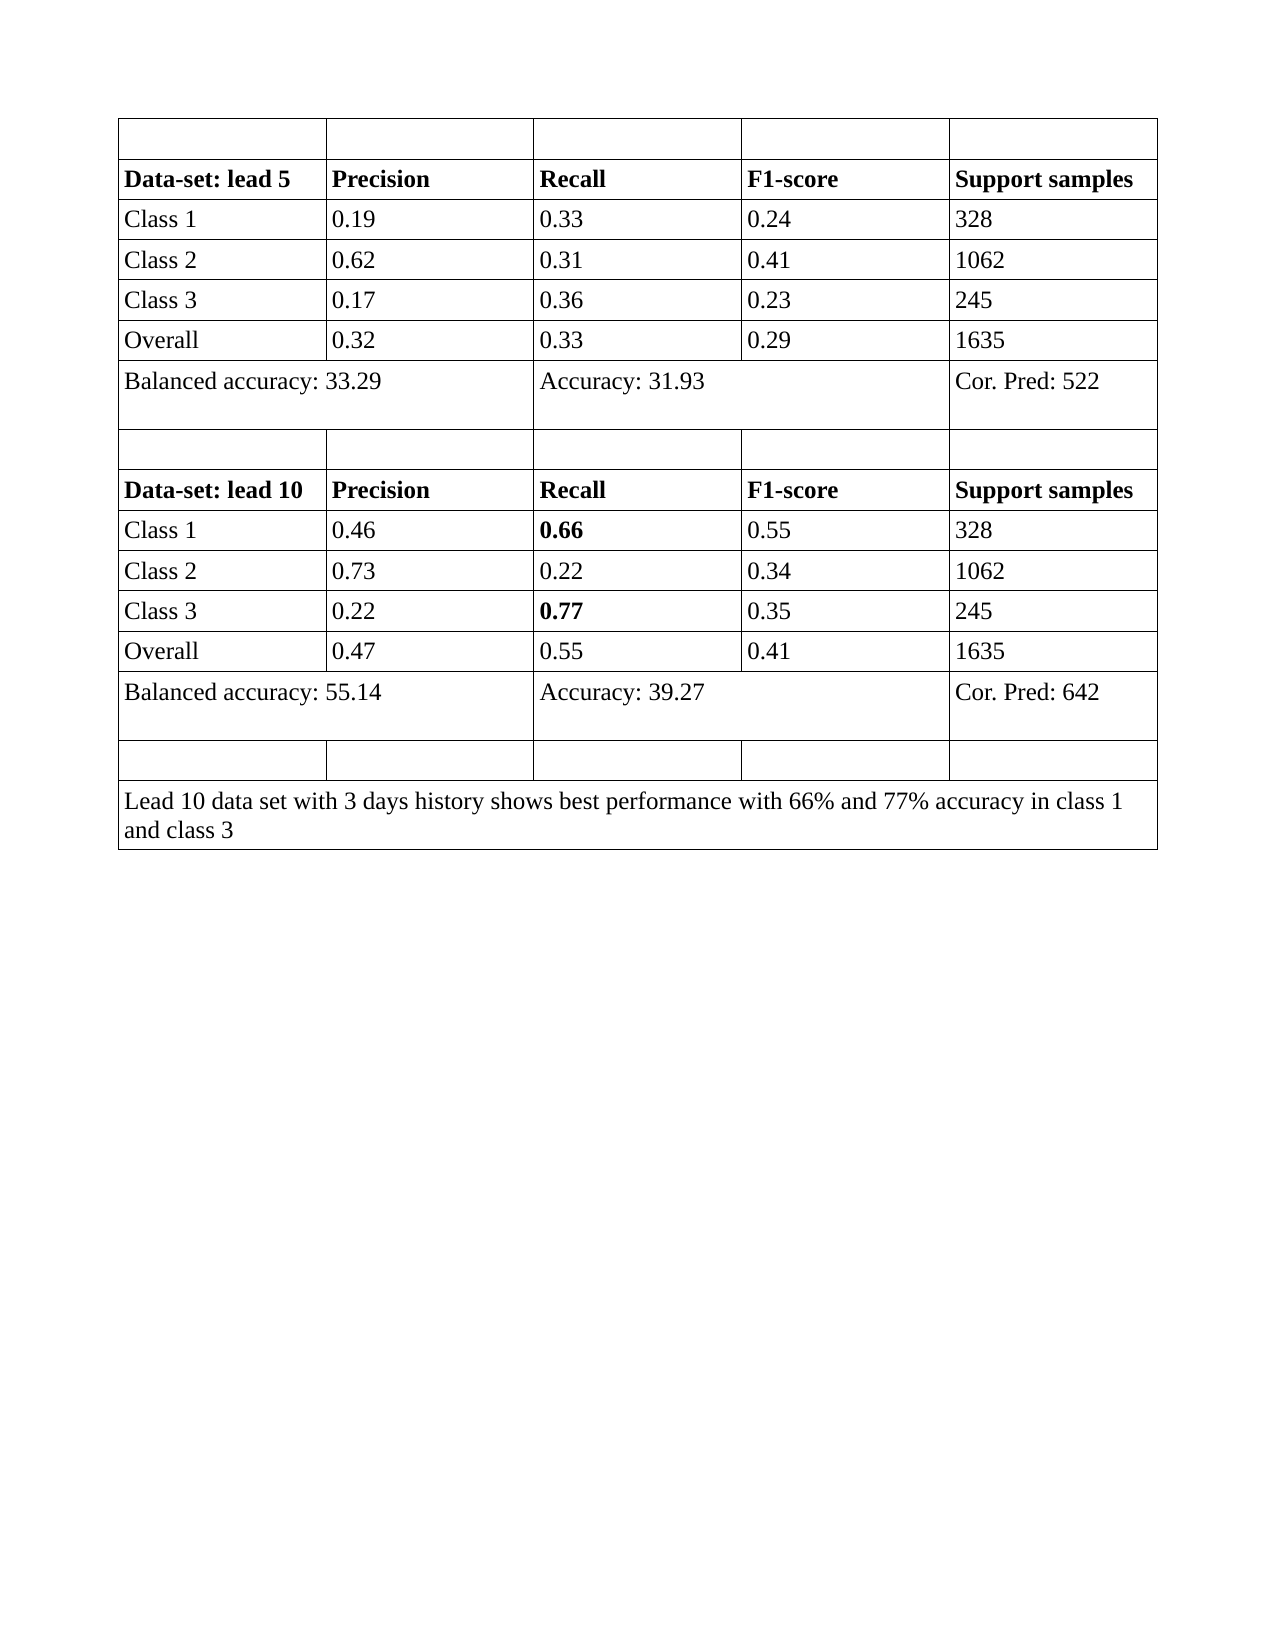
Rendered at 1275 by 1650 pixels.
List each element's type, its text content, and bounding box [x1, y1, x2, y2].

table_cell Accuracy: 39.27 [534, 672, 949, 740]
table_cell 0.24 [742, 200, 949, 239]
table_cell 0.33 [534, 200, 741, 239]
table_cell Class 3 [119, 280, 326, 320]
table_cell [950, 741, 1157, 780]
table_cell Balanced accuracy: 33.29 [119, 361, 533, 429]
table_cell 1635 [950, 321, 1157, 360]
table_cell 0.32 [327, 321, 533, 360]
table_cell 0.77 [534, 591, 741, 631]
table_cell 245 [950, 280, 1157, 320]
table_cell [742, 119, 949, 158]
table_cell [534, 430, 741, 469]
table_cell Recall [534, 160, 741, 199]
table_cell 0.22 [327, 591, 533, 631]
table_cell Class 1 [119, 511, 326, 550]
table_cell 0.46 [327, 511, 533, 550]
table_cell Balanced accuracy: 55.14 [119, 672, 533, 740]
table_cell Precision [327, 160, 533, 199]
table_cell [534, 119, 741, 158]
table_cell Recall [534, 470, 741, 510]
table_cell Cor. Pred: 642 [950, 672, 1157, 740]
table_cell 0.62 [327, 240, 533, 279]
table_cell Lead 10 data set with 3 days history shows best performance with 66% and 77% accuracy in class 1 and class 3 [119, 781, 1157, 849]
table_cell Data-set: lead 10 [119, 470, 326, 510]
table_cell [742, 741, 949, 780]
table_cell Overall [119, 321, 326, 360]
table_cell 1062 [950, 551, 1157, 590]
table_cell 1635 [950, 632, 1157, 671]
table_cell F1-score [742, 160, 949, 199]
table_cell Precision [327, 470, 533, 510]
table_cell 245 [950, 591, 1157, 631]
table_cell [327, 741, 533, 780]
table_cell Support samples [950, 160, 1157, 199]
table_cell Support samples [950, 470, 1157, 510]
table_cell 0.33 [534, 321, 741, 360]
table_cell [742, 430, 949, 469]
table_cell Class 2 [119, 551, 326, 590]
table_cell 0.41 [742, 240, 949, 279]
table_cell Class 2 [119, 240, 326, 279]
table_cell [119, 741, 326, 780]
table_cell Data-set: lead 5 [119, 160, 326, 199]
table_cell [950, 430, 1157, 469]
table_cell 0.31 [534, 240, 741, 279]
table_cell [119, 430, 326, 469]
table_cell 0.22 [534, 551, 741, 590]
table_cell 0.55 [534, 632, 741, 671]
table_cell 328 [950, 511, 1157, 550]
table_cell Class 1 [119, 200, 326, 239]
table_cell F1-score [742, 470, 949, 510]
table_cell 0.66 [534, 511, 741, 550]
table_cell [950, 119, 1157, 158]
table_cell 0.35 [742, 591, 949, 631]
table_cell 0.34 [742, 551, 949, 590]
table_cell Overall [119, 632, 326, 671]
table_cell 0.73 [327, 551, 533, 590]
table_cell 0.41 [742, 632, 949, 671]
table_cell [534, 741, 741, 780]
table_cell Cor. Pred: 522 [950, 361, 1157, 429]
table_cell 328 [950, 200, 1157, 239]
table_cell 0.55 [742, 511, 949, 550]
table_cell 0.47 [327, 632, 533, 671]
table_cell 0.29 [742, 321, 949, 360]
table_cell 0.19 [327, 200, 533, 239]
table_cell Accuracy: 31.93 [534, 361, 949, 429]
table_cell 0.17 [327, 280, 533, 320]
table_cell [327, 430, 533, 469]
table_cell 0.23 [742, 280, 949, 320]
table_cell 0.36 [534, 280, 741, 320]
table_cell 1062 [950, 240, 1157, 279]
table_cell Class 3 [119, 591, 326, 631]
table_cell [327, 119, 533, 158]
table_cell [119, 119, 326, 158]
